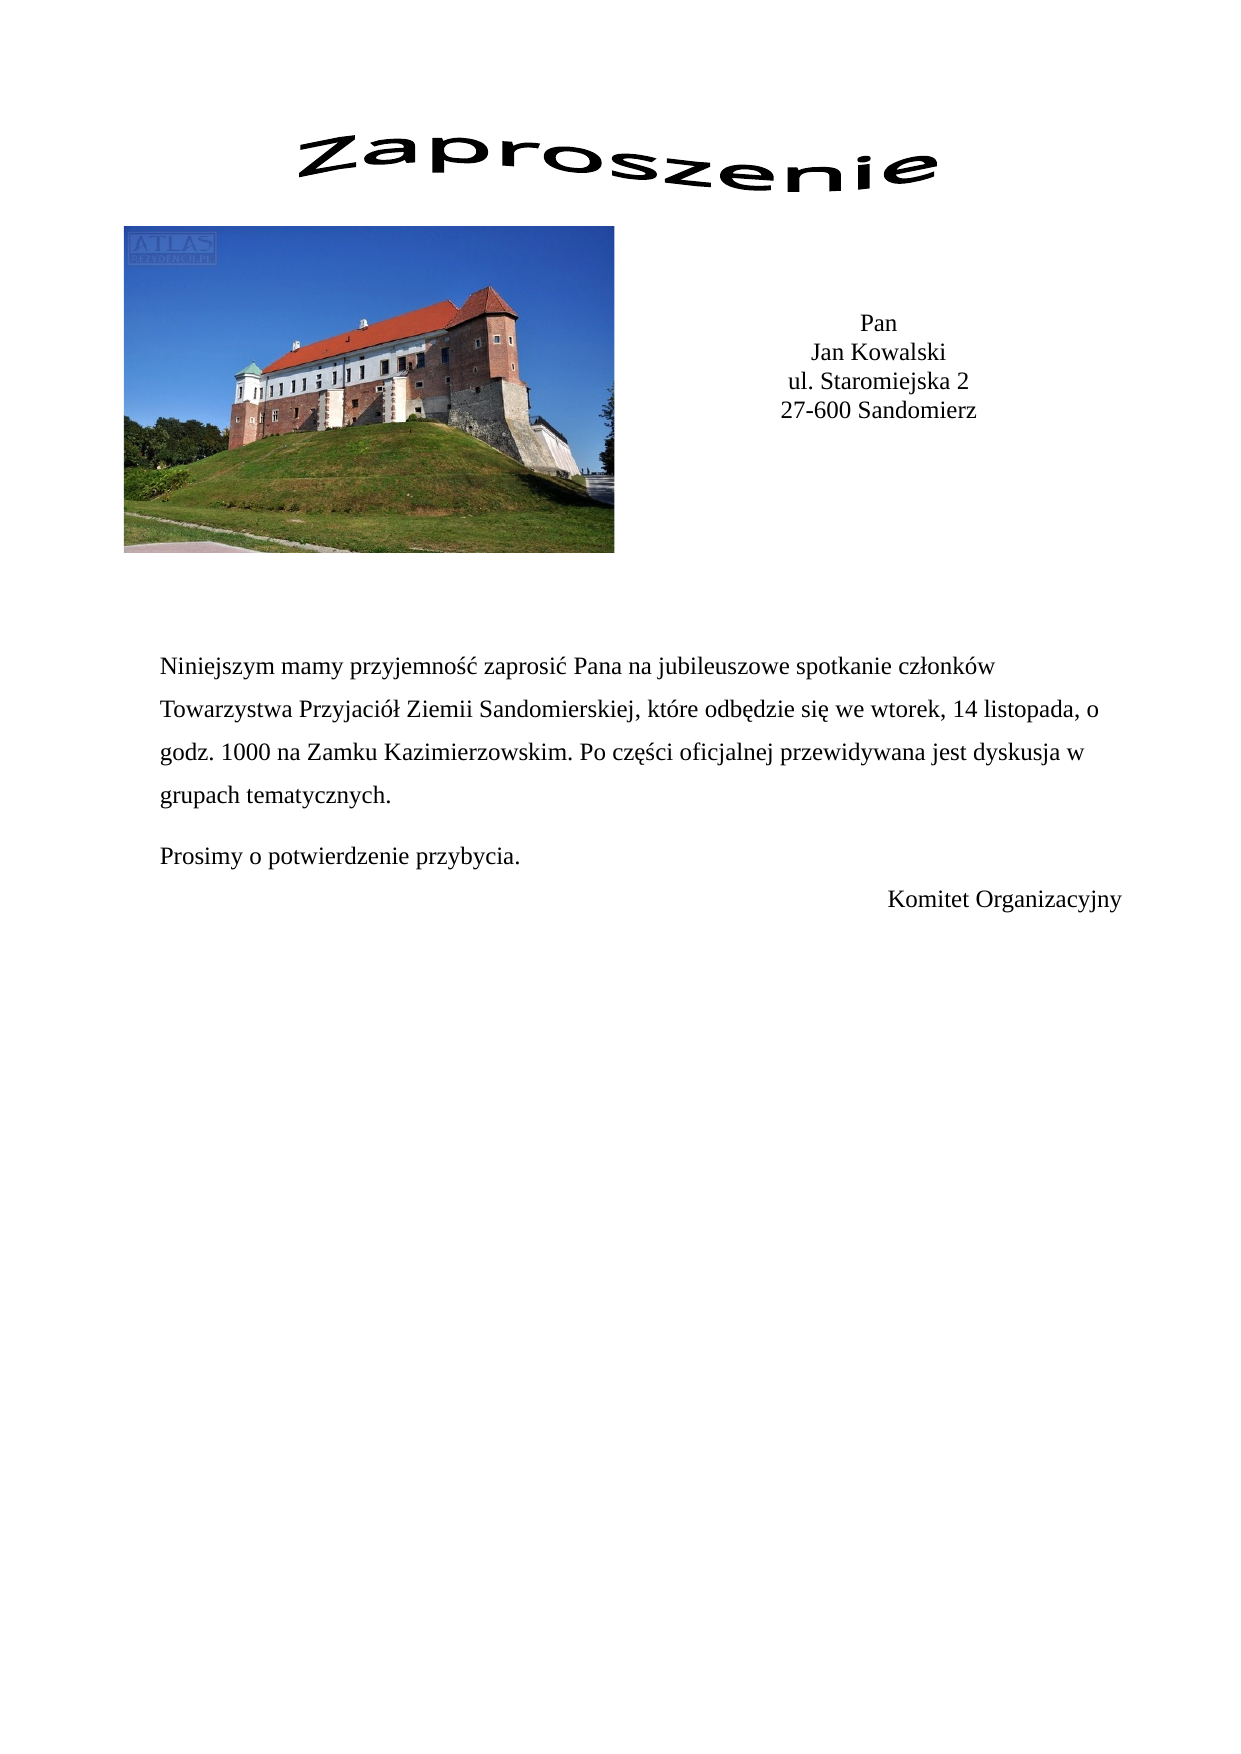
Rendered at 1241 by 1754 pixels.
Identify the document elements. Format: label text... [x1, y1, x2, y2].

text 27-600 Sandomierz [657, 395, 1099, 423]
picture [123, 226, 615, 553]
table_header [118, 227, 620, 581]
text Komitet Organizacyjny [159, 884, 1122, 913]
text Pan [657, 308, 1099, 337]
text Jan Kowalski [657, 337, 1099, 366]
table_header [620, 227, 1122, 581]
text ul. Staromiejska 2 [657, 366, 1099, 395]
text Prosimy o potwierdzenie przybycia. [159, 841, 1122, 870]
text Niniejszym mamy przyjemność zaprosić Pana na jubileuszowe spotkanie członków Towarzystwa Przyjaciół Ziemii Sandomierskiej, które odbędzie się we wtorek, 14 listopada, o godz. 1000 na Zamku Kazimierzowskim. Po części oficjalnej przewidywana jest dyskusja w grupach tematycznych. [159, 651, 1122, 809]
